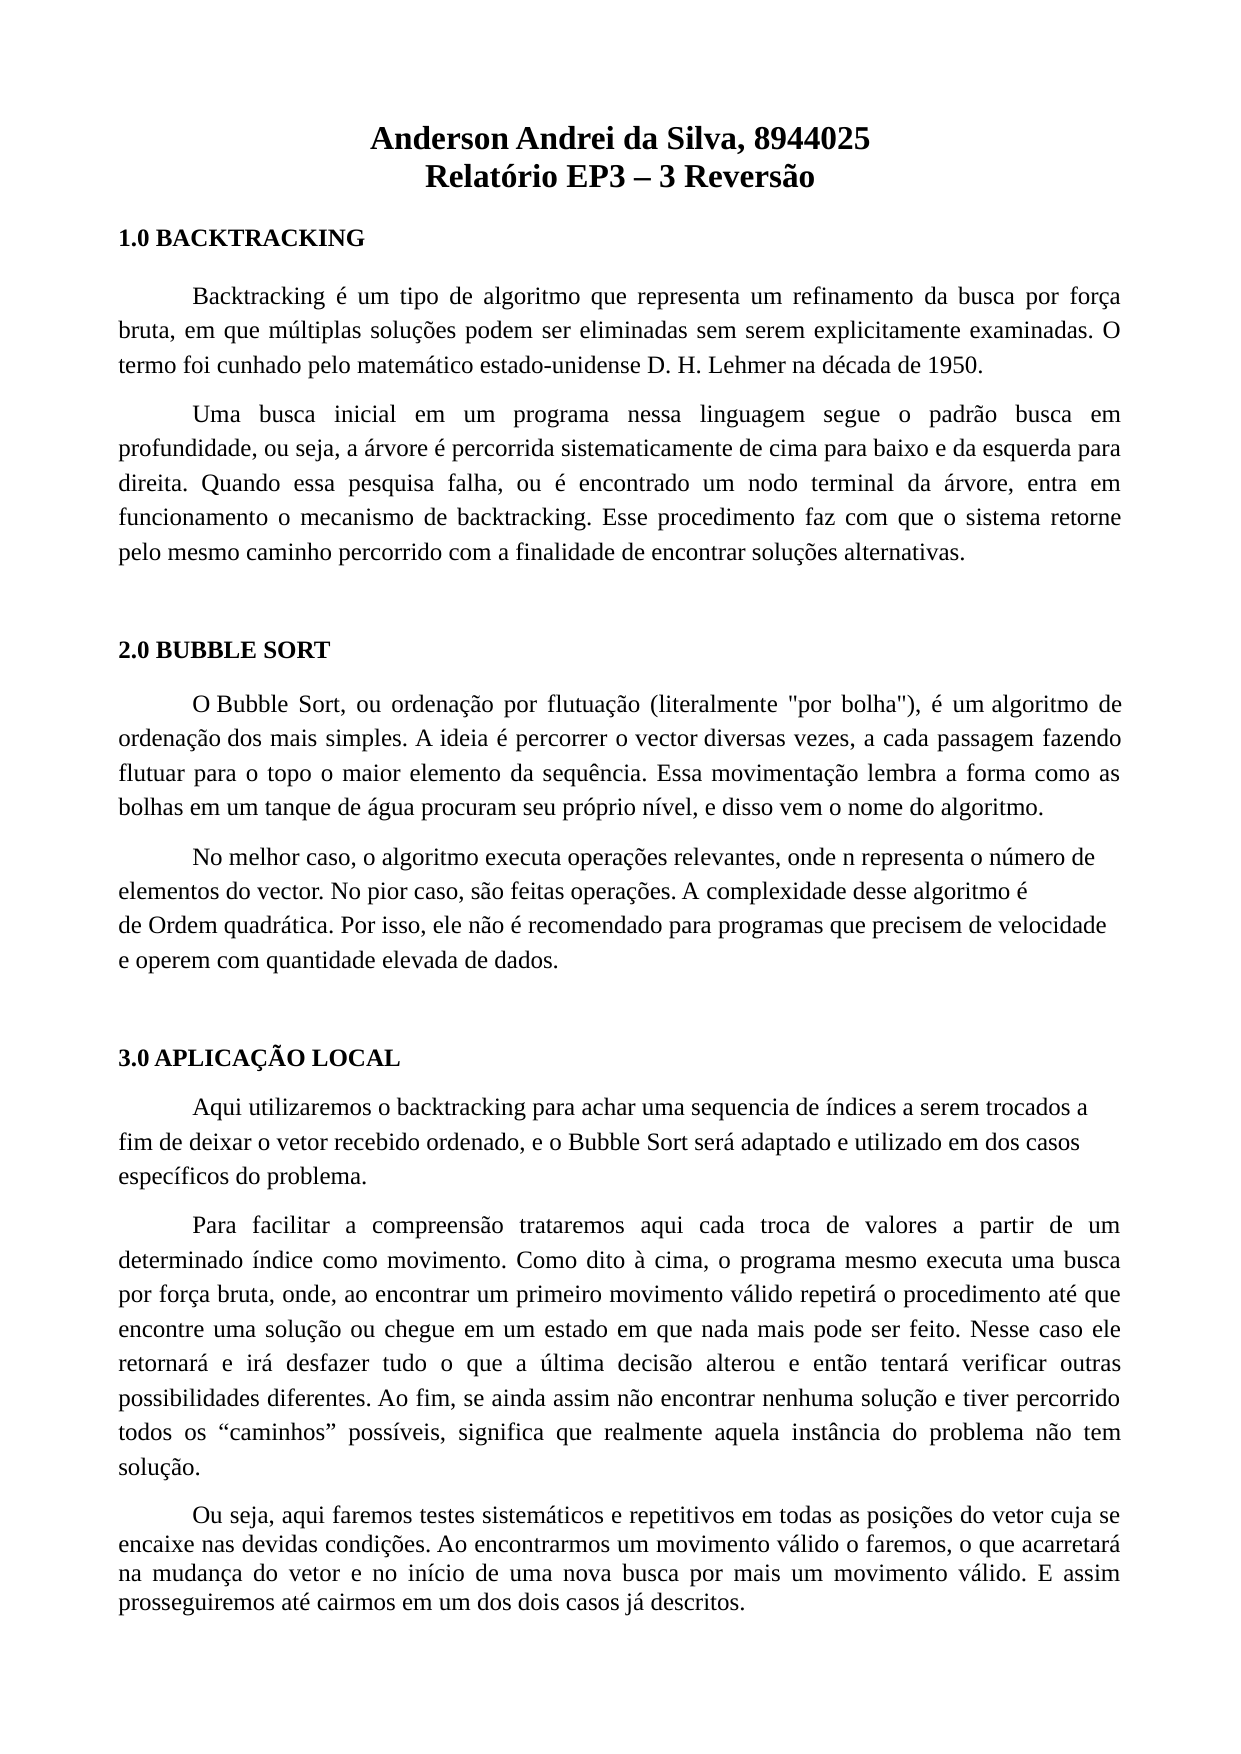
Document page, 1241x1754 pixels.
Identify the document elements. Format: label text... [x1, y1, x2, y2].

text 2.0 BUBBLE SORT [118, 635, 1122, 664]
text 1.0 BACKTRACKING [118, 223, 1122, 252]
text Para facilitar a compreensão trataremos aqui cada troca de valores a partir de um determinado índice como movimento. Como dito à cima, o programa mesmo executa uma busca por força bruta, onde, ao encontrar um primeiro movimento válido repetirá o procedimento até que encontre uma solução ou chegue em um estado em que nada mais pode ser feito. Nesse caso ele retornará e irá desfazer tudo o que a última decisão alterou e então tentará verificar outras possibilidades diferentes. Ao fim, se ainda assim não encontrar nenhuma solução e tiver percorrido todos os “caminhos” possíveis, significa que realmente aquela instância do problema não tem solução. [118, 1210, 1122, 1480]
text Aqui utilizaremos o backtracking para achar uma sequencia de índices a serem trocados a fim de deixar o vetor recebido ordenado, e o Bubble Sort será adaptado e utilizado em dos casos específicos do problema. [118, 1092, 1122, 1190]
text Ou seja, aqui faremos testes sistemáticos e repetitivos em todas as posições do vetor cuja se encaixe nas devidas condições. Ao encontrarmos um movimento válido o faremos, o que acarretará na mudança do vetor e no início de uma nova busca por mais um movimento válido. E assim prosseguiremos até cairmos em um dos dois casos já descritos. [118, 1501, 1122, 1616]
text Relatório EP3 – 3 Reversão [118, 156, 1122, 195]
text Uma busca inicial em um programa nessa linguagem segue o padrão busca em profundidade, ou seja, a árvore é percorrida sistematicamente de cima para baixo e da esquerda para direita. Quando essa pesquisa falha, ou é encontrado um nodo terminal da árvore, entra em funcionamento o mecanismo de backtracking. Esse procedimento faz com que o sistema retorne pelo mesmo caminho percorrido com a finalidade de encontrar soluções alternativas. [118, 399, 1122, 566]
text Anderson Andrei da Silva, 8944025 [118, 118, 1122, 156]
text No melhor caso, o algoritmo executa operações relevantes, onde n representa o número de elementos do vector. No pior caso, são feitas operações. A complexidade desse algoritmo é de Ordem quadrática. Por isso, ele não é recomendado para programas que precisem de velocidade e operem com quantidade elevada de dados. [118, 842, 1122, 974]
text O Bubble Sort, ou ordenação por flutuação (literalmente "por bolha"), é um algoritmo de ordenação dos mais simples. A ideia é percorrer o vector diversas vezes, a cada passagem fazendo flutuar para o topo o maior elemento da sequência. Essa movimentação lembra a forma como as bolhas em um tanque de água procuram seu próprio nível, e disso vem o nome do algoritmo. [118, 689, 1122, 821]
text 3.0 APLICAÇÃO LOCAL [118, 1043, 1122, 1072]
text Backtracking é um tipo de algoritmo que representa um refinamento da busca por força bruta, em que múltiplas soluções podem ser eliminadas sem serem explicitamente examinadas. O termo foi cunhado pelo matemático estado-unidense D. H. Lehmer na década de 1950. [118, 281, 1122, 379]
